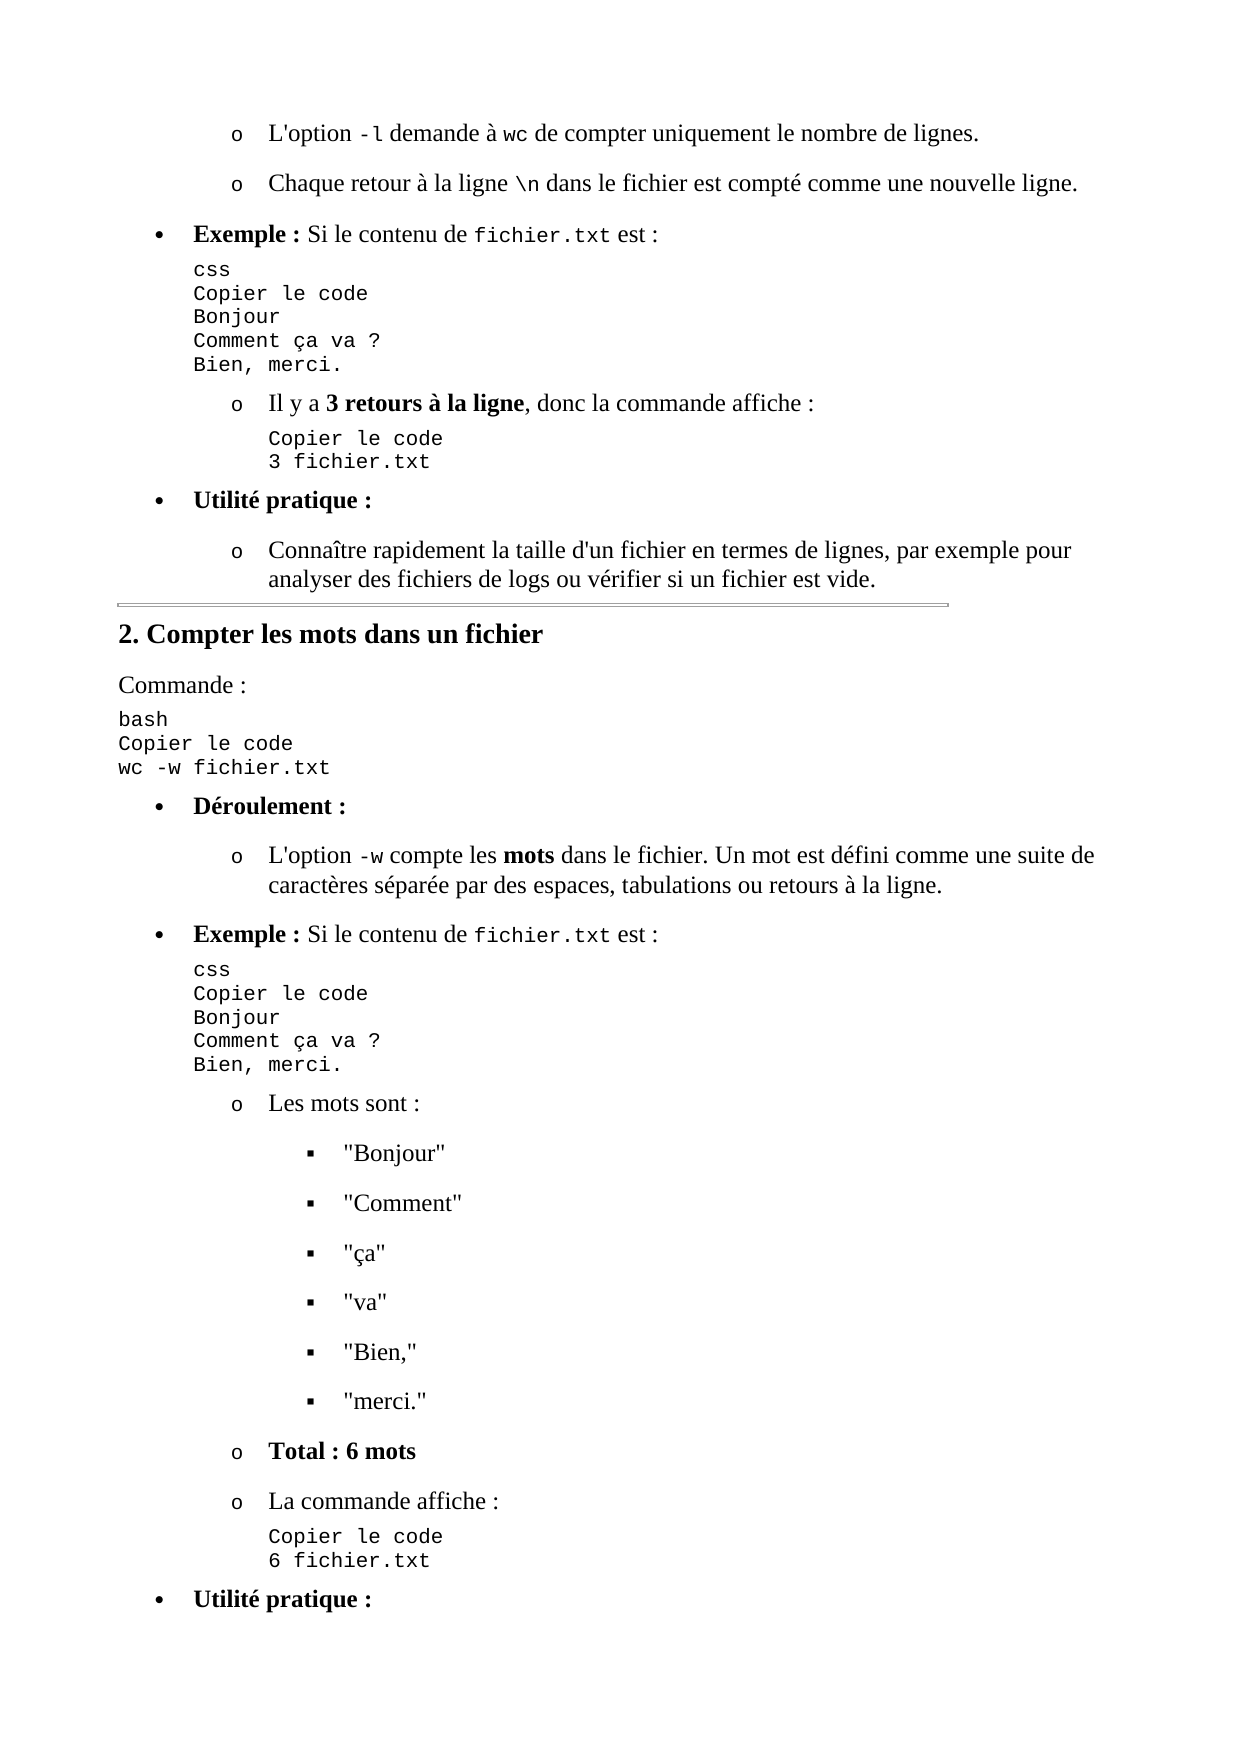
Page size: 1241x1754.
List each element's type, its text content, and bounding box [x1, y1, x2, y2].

text 3 fichier.txt [268, 451, 1122, 475]
text css [193, 959, 1122, 983]
list "merci." [306, 1386, 1122, 1415]
list Connaître rapidement la taille d'un fichier en termes de lignes, par exemple pour analyser des fichiers de logs ou vérifier si un fichier est vide. [231, 535, 1122, 593]
list "Comment" [306, 1188, 1122, 1217]
list "va" [306, 1287, 1122, 1316]
list Exemple : Si le contenu de fichier.txt est : [156, 219, 1122, 248]
text css [193, 259, 1122, 283]
text Bonjour [193, 306, 1122, 330]
list Les mots sont : [231, 1088, 1122, 1118]
list L'option -w compte les mots dans le fichier. Un mot est défini comme une suite de caractères séparée par des espaces, tabulations ou retours à la ligne. [231, 840, 1122, 899]
text Comment ça va ? [193, 1030, 1122, 1054]
text Copier le code [118, 733, 1122, 757]
text Comment ça va ? [193, 330, 1122, 353]
list Il y a 3 retours à la ligne, donc la commande affiche : [231, 388, 1122, 417]
text Copier le code [268, 428, 1122, 451]
text Bien, merci. [193, 1054, 1122, 1078]
text bash [118, 709, 1122, 733]
list "Bonjour" [306, 1138, 1122, 1167]
text Copier le code [193, 283, 1122, 306]
list Total : 6 mots [231, 1436, 1122, 1466]
list Utilité pratique : [156, 485, 1122, 514]
list L'option -l demande à wc de compter uniquement le nombre de lignes. [231, 118, 1122, 148]
text Copier le code [193, 983, 1122, 1007]
text 6 fichier.txt [268, 1550, 1122, 1574]
text Bien, merci. [193, 353, 1122, 377]
list La commande affiche : [231, 1486, 1122, 1516]
list Déroulement : [156, 791, 1122, 819]
list Exemple : Si le contenu de fichier.txt est : [156, 919, 1122, 949]
list Utilité pratique : [156, 1584, 1122, 1613]
list Chaque retour à la ligne \n dans le fichier est compté comme une nouvelle ligne. [231, 168, 1122, 198]
text Bonjour [193, 1007, 1122, 1030]
list "ça" [306, 1238, 1122, 1266]
text wc -w fichier.txt [118, 757, 1122, 780]
subtitle 2. Compter les mots dans un fichier [118, 617, 1122, 649]
list "Bien," [306, 1337, 1122, 1366]
text Copier le code [268, 1526, 1122, 1550]
text Commande : [118, 670, 1122, 699]
